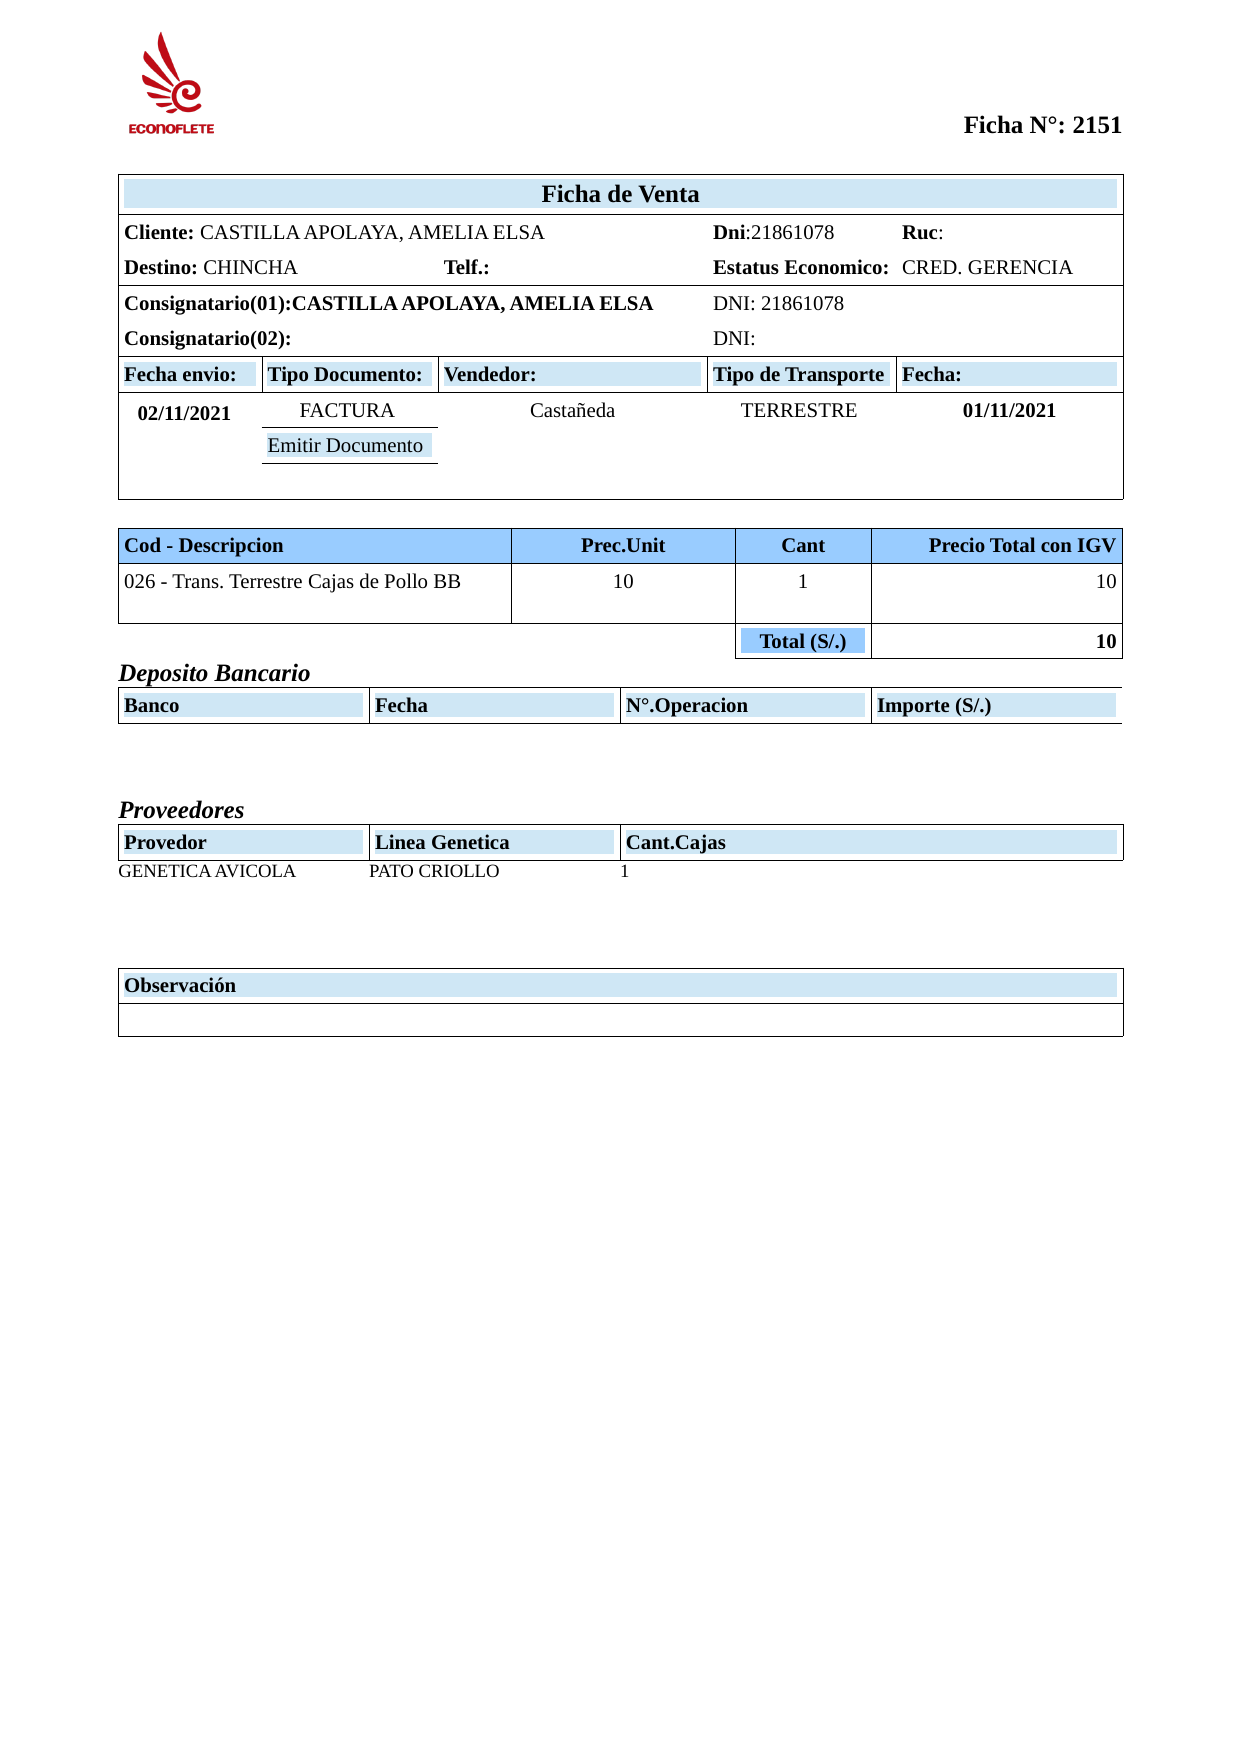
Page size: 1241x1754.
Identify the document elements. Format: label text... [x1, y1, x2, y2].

table_cell Telf.: [438, 249, 707, 285]
table_cell [118, 724, 369, 747]
table_cell CRED. GERENCIA [896, 249, 1123, 285]
table_cell Destino: CHINCHA [119, 249, 438, 285]
table_cell Ruc: [896, 215, 1123, 249]
table_cell Castañeda [438, 393, 707, 498]
table_cell Dni:21861078 [707, 215, 896, 249]
table_cell DNI: 21861078 [707, 286, 1123, 321]
table_cell Emitir Documento [262, 428, 438, 463]
table_cell [871, 771, 1122, 795]
table_cell [262, 464, 438, 498]
table_cell Total (S/.) [736, 624, 871, 658]
table_cell Tipo de Transporte [708, 357, 896, 392]
table_header Cant.Cajas [621, 825, 1123, 859]
table_cell Fecha envio: [119, 357, 262, 392]
table_cell [369, 903, 620, 924]
table_cell 01/11/2021 [896, 393, 1123, 498]
table_header Cod - Descripcion [119, 529, 511, 563]
table_cell [620, 747, 871, 771]
table_cell 02/11/2021 [119, 393, 262, 498]
table_cell FACTURA [262, 393, 438, 427]
table_cell Fecha: [897, 357, 1123, 392]
table_cell Consignatario(01):CASTILLA APOLAYA, AMELIA ELSA [119, 286, 707, 321]
table_cell Vendedor: [439, 357, 707, 392]
table_cell [118, 771, 369, 795]
table_cell 1 [736, 564, 871, 623]
table_cell [118, 624, 511, 658]
table_cell [620, 946, 1123, 967]
table_header Ficha de Venta [119, 175, 1123, 214]
text Proveedores [118, 795, 1122, 824]
table_cell 10 [512, 564, 735, 623]
table_cell Consignatario(02): [119, 321, 707, 356]
table_header Prec.Unit [512, 529, 735, 563]
table_cell [118, 747, 369, 771]
table_cell PATO CRIOLLO [369, 861, 620, 881]
table_header Observación [119, 969, 1123, 1003]
table_cell 10 [872, 564, 1122, 623]
table_cell [369, 924, 620, 946]
table_header N°.Operacion [621, 688, 871, 723]
table_header Importe (S/.) [872, 688, 1122, 723]
text Deposito Bancario [118, 658, 1122, 687]
table_cell [369, 724, 620, 747]
table_header Fecha [370, 688, 620, 723]
table_cell [118, 881, 369, 903]
table_cell [118, 903, 369, 924]
table_cell [369, 881, 620, 903]
picture [118, 31, 225, 134]
table_cell [620, 724, 871, 747]
table_cell 026 - Trans. Terrestre Cajas de Pollo BB [119, 564, 511, 623]
table_cell [620, 903, 1123, 924]
table_cell Tipo Documento: [263, 357, 438, 392]
table_cell 1 [620, 861, 1123, 881]
table_cell TERRESTRE [707, 393, 896, 498]
table_header Provedor [119, 825, 369, 859]
table_header Linea Genetica [370, 825, 620, 859]
table_cell 10 [872, 624, 1122, 658]
table_cell [369, 747, 620, 771]
table_cell [369, 946, 620, 967]
table_cell [118, 946, 369, 967]
table_cell Estatus Economico: [707, 249, 896, 285]
table_cell [119, 1004, 1123, 1036]
table_cell GENETICA AVICOLA [118, 861, 369, 881]
table_cell [620, 924, 1123, 946]
table_cell [620, 881, 1123, 903]
table_header Cant [736, 529, 871, 563]
table_header Banco [119, 688, 369, 723]
table_cell [511, 624, 735, 658]
table_cell [369, 771, 620, 795]
table_header Precio Total con IGV [872, 529, 1122, 563]
table_cell [871, 747, 1122, 771]
table_cell DNI: [707, 321, 1123, 356]
table_cell Cliente: CASTILLA APOLAYA, AMELIA ELSA [119, 215, 707, 249]
table_cell [620, 771, 871, 795]
table_cell [871, 724, 1122, 747]
table_cell [118, 924, 369, 946]
